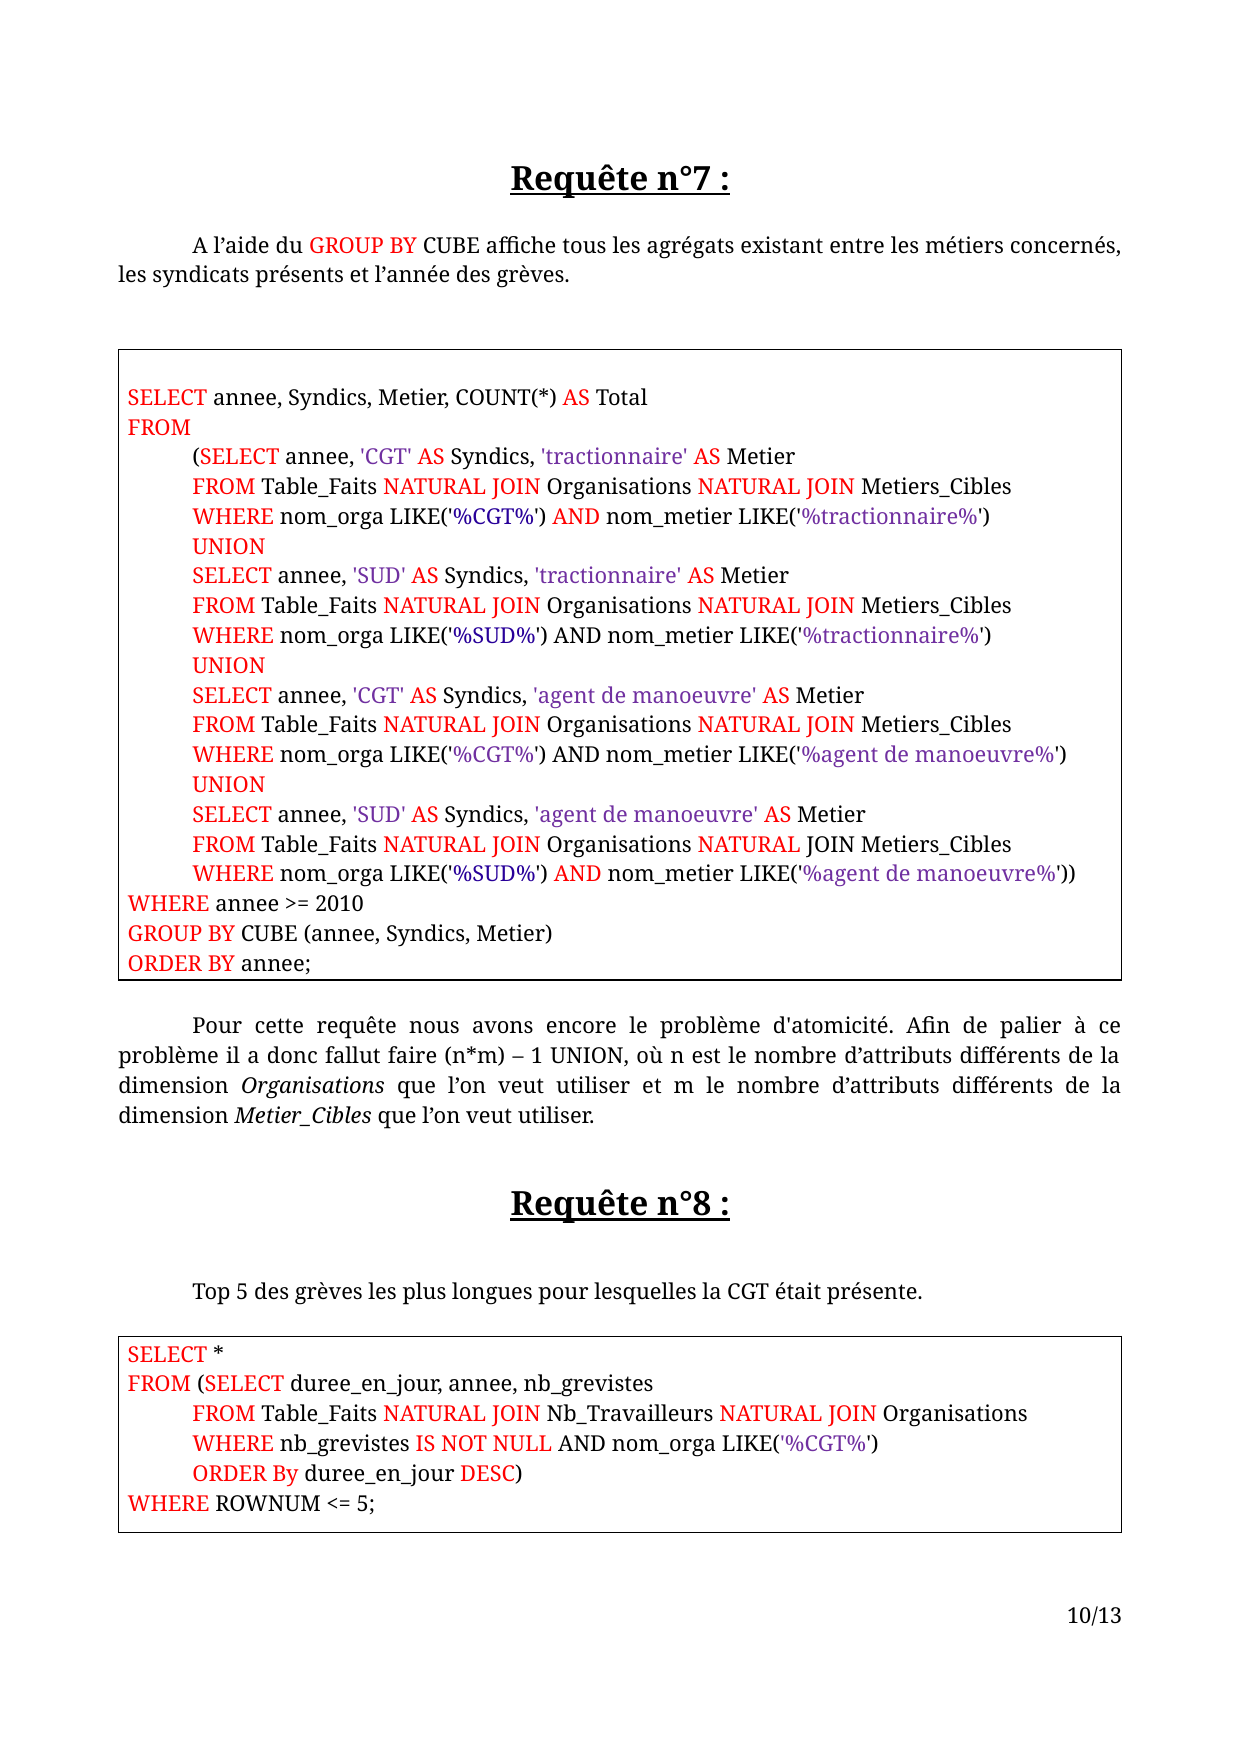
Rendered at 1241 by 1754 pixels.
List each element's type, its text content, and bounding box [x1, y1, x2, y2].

text UNION [119, 766, 1121, 796]
text A l’aide du GROUP BY CUBE affiche tous les agrégats existant entre les métiers concernés, les syndicats présents et l’année des grèves. [118, 229, 1122, 289]
text WHERE nom_orga LIKE('%CGT%') AND nom_metier LIKE('%tractionnaire%') [119, 498, 1121, 527]
text UNION [119, 527, 1121, 557]
text WHERE nom_orga LIKE('%SUD%') AND nom_metier LIKE('%agent de manoeuvre%')) [119, 855, 1121, 885]
text UNION [119, 647, 1121, 676]
text WHERE nom_orga LIKE('%CGT%') AND nom_metier LIKE('%agent de manoeuvre%') [119, 736, 1121, 766]
text (SELECT annee, 'CGT' AS Syndics, 'tractionnaire' AS Metier [119, 438, 1121, 468]
text WHERE ROWNUM <= 5; [119, 1484, 1121, 1532]
text FROM [119, 408, 1121, 438]
subtitle Requête n°8 : [118, 1180, 1122, 1226]
subtitle Requête n°7 : [118, 154, 1122, 200]
text WHERE annee >= 2010 [119, 885, 1121, 915]
text Top 5 des grèves les plus longues pour lesquelles la CGT était présente. [118, 1276, 1122, 1306]
text FROM Table_Faits NATURAL JOIN Nb_Travailleurs NATURAL JOIN Organisations [119, 1395, 1121, 1425]
text ORDER By duree_en_jour DESC) [119, 1455, 1121, 1484]
text SELECT * [119, 1337, 1121, 1365]
text WHERE nom_orga LIKE('%SUD%') AND nom_metier LIKE('%tractionnaire%') [119, 617, 1121, 647]
text FROM (SELECT duree_en_jour, annee, nb_grevistes [119, 1365, 1121, 1395]
text SELECT annee, 'SUD' AS Syndics, 'agent de manoeuvre' AS Metier [119, 796, 1121, 825]
text Pour cette requête nous avons encore le problème d'atomicité. Afin de palier à ce problème il a donc fallut faire (n*m) – 1 UNION, où n est le nombre d’attributs différents de la dimension Organisations que l’on veut utiliser et m le nombre d’attributs différents de la dimension Metier_Cibles que l’on veut utiliser. [118, 1010, 1122, 1129]
text SELECT annee, 'SUD' AS Syndics, 'tractionnaire' AS Metier [119, 557, 1121, 587]
text SELECT annee, 'CGT' AS Syndics, 'agent de manoeuvre' AS Metier [119, 676, 1121, 706]
text GROUP BY CUBE (annee, Syndics, Metier) [119, 915, 1121, 944]
text FROM Table_Faits NATURAL JOIN Organisations NATURAL JOIN Metiers_Cibles [119, 468, 1121, 498]
text SELECT annee, Syndics, Metier, COUNT(*) AS Total [119, 378, 1121, 408]
text ORDER BY annee; [119, 944, 1121, 979]
text FROM Table_Faits NATURAL JOIN Organisations NATURAL JOIN Metiers_Cibles [119, 825, 1121, 855]
text FROM Table_Faits NATURAL JOIN Organisations NATURAL JOIN Metiers_Cibles [119, 706, 1121, 736]
text WHERE nb_grevistes IS NOT NULL AND nom_orga LIKE('%CGT%') [119, 1425, 1121, 1455]
text FROM Table_Faits NATURAL JOIN Organisations NATURAL JOIN Metiers_Cibles [119, 587, 1121, 617]
